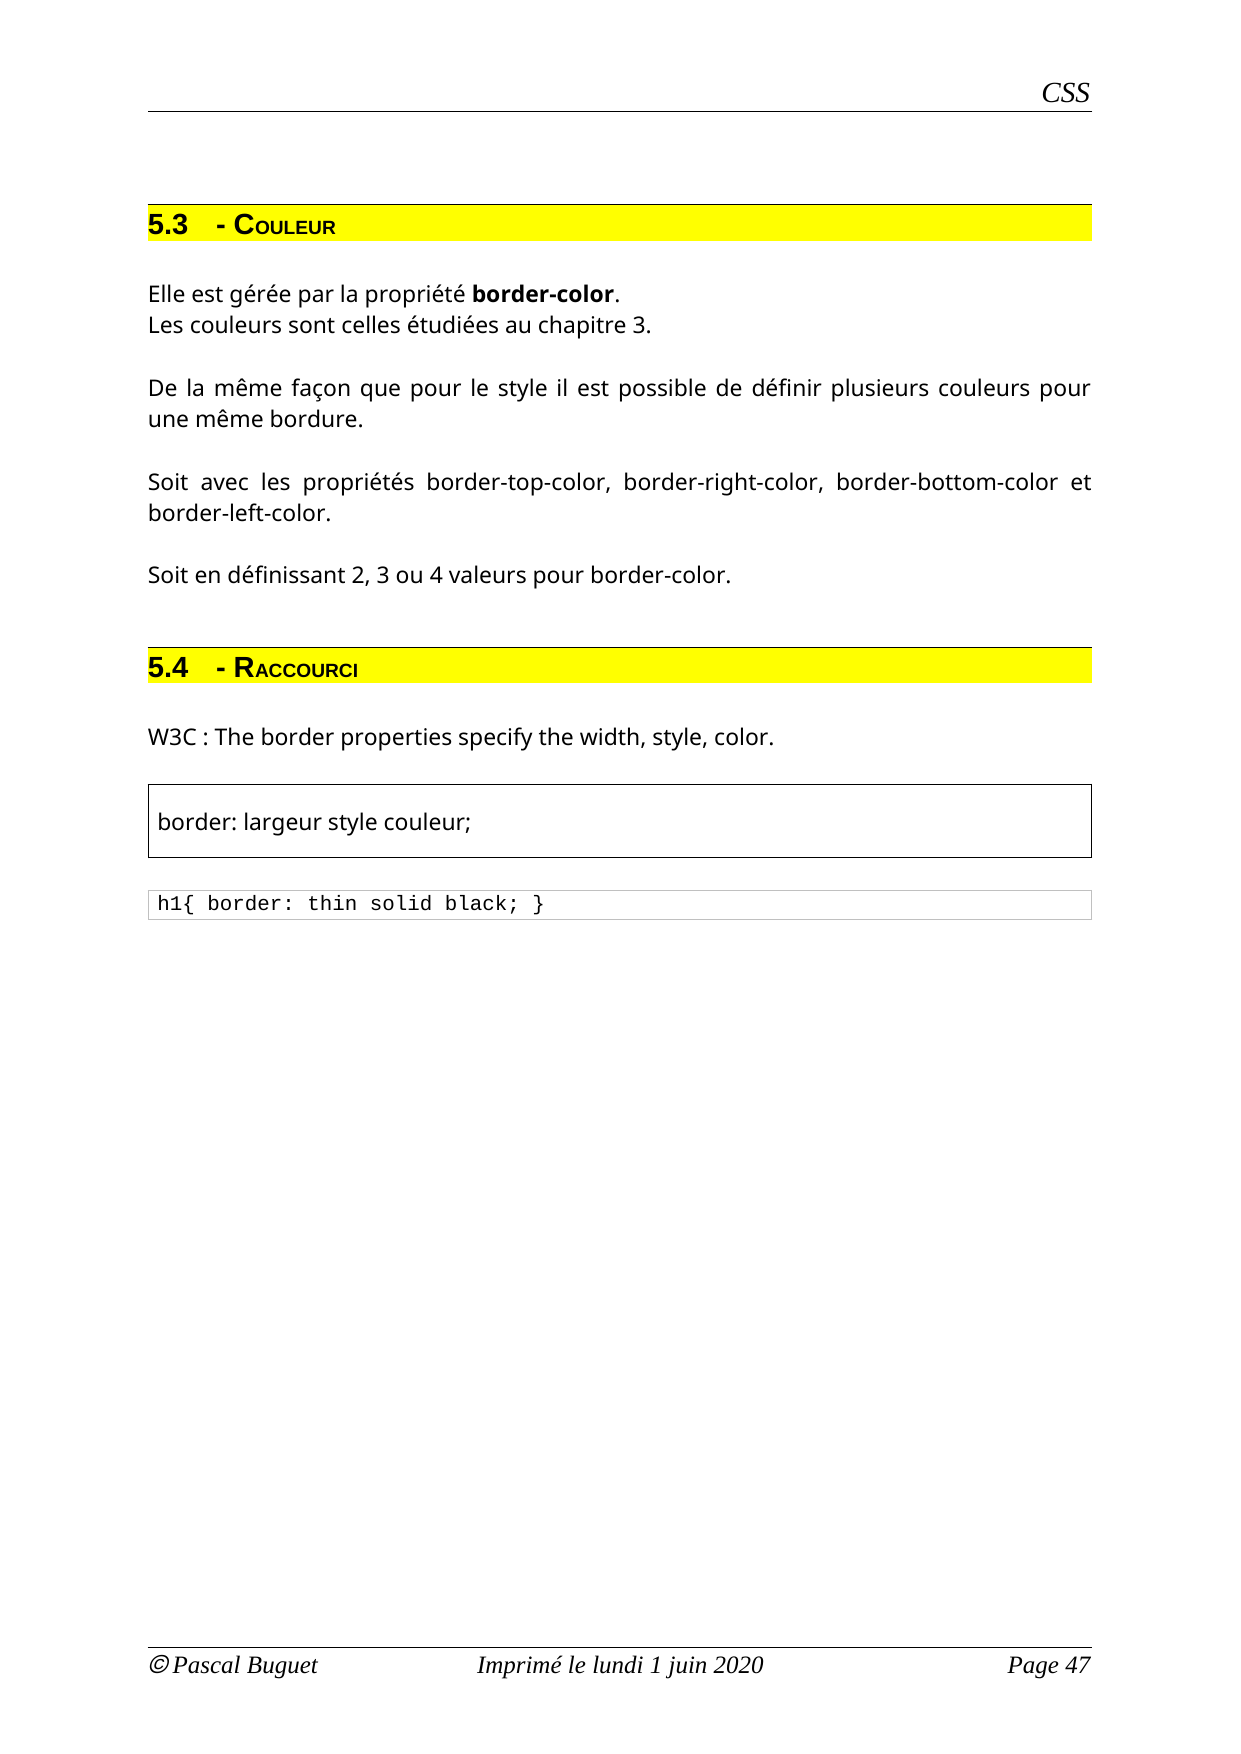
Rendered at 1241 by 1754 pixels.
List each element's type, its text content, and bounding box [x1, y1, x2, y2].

text border: largeur style couleur; [149, 785, 1091, 857]
subtitle - Raccourci [148, 648, 1092, 683]
text W3C : The border properties specify the width, style, color. [148, 721, 1092, 752]
text Elle est gérée par la propriété border-color. [148, 278, 1092, 309]
text Soit avec les propriétés border-top-color, border-right-color, border-bottom-color et border-left-color. [148, 466, 1092, 528]
subtitle - Couleur [148, 205, 1092, 241]
text Les couleurs sont celles étudiées au chapitre 3. [148, 309, 1092, 341]
text h1{ border: thin solid black; } [149, 891, 1091, 919]
text De la même façon que pour le style il est possible de définir plusieurs couleurs pour une même bordure. [148, 372, 1092, 434]
text Soit en définissant 2, 3 ou 4 valeurs pour border-color. [148, 559, 1092, 591]
